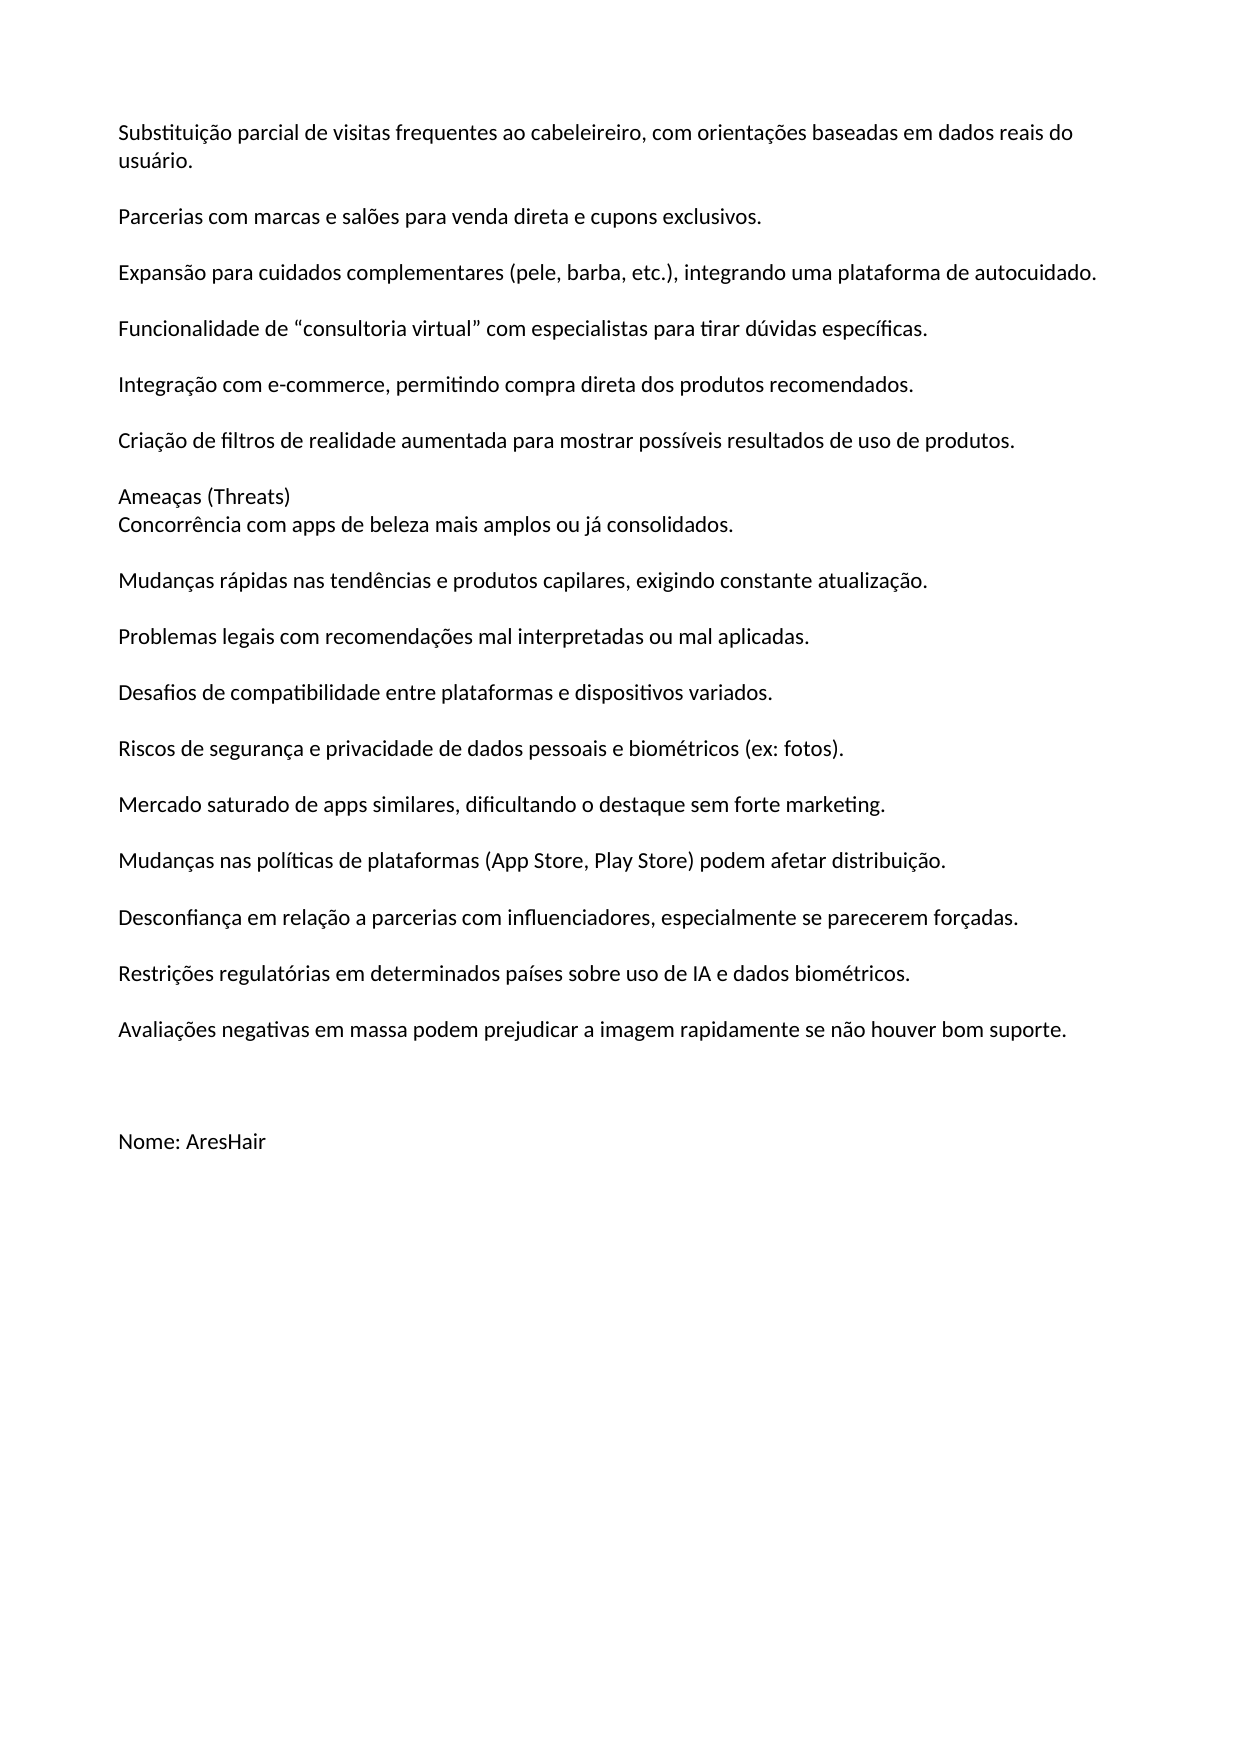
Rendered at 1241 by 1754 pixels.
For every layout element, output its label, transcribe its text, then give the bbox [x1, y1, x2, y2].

text Funcionalidade de “consultoria virtual” com especialistas para tirar dúvidas específicas. [118, 314, 1122, 342]
text Restrições regulatórias em determinados países sobre uso de IA e dados biométricos. [118, 959, 1122, 987]
text Mudanças rápidas nas tendências e produtos capilares, exigindo constante atualização. [118, 566, 1122, 594]
text Mudanças nas políticas de plataformas (App Store, Play Store) podem afetar distribuição. [118, 847, 1122, 875]
text Mercado saturado de apps similares, dificultando o destaque sem forte marketing. [118, 791, 1122, 819]
text Parcerias com marcas e salões para venda direta e cupons exclusivos. [118, 202, 1122, 230]
text Problemas legais com recomendações mal interpretadas ou mal aplicadas. [118, 622, 1122, 651]
text Integração com e-commerce, permitindo compra direta dos produtos recomendados. [118, 370, 1122, 398]
text Substituição parcial de visitas frequentes ao cabeleireiro, com orientações baseadas em dados reais do usuário. [118, 118, 1122, 174]
text Expansão para cuidados complementares (pele, barba, etc.), integrando uma plataforma de autocuidado. [118, 258, 1122, 286]
text Avaliações negativas em massa podem prejudicar a imagem rapidamente se não houver bom suporte. Nome: AresHair [118, 1015, 1122, 1155]
text Concorrência com apps de beleza mais amplos ou já consolidados. [118, 510, 1122, 538]
text Ameaças (Threats) [118, 482, 1122, 510]
text Riscos de segurança e privacidade de dados pessoais e biométricos (ex: fotos). [118, 734, 1122, 763]
text Desconfiança em relação a parcerias com influenciadores, especialmente se parecerem forçadas. [118, 903, 1122, 931]
text Desafios de compatibilidade entre plataformas e dispositivos variados. [118, 678, 1122, 707]
text Criação de filtros de realidade aumentada para mostrar possíveis resultados de uso de produtos. [118, 426, 1122, 454]
